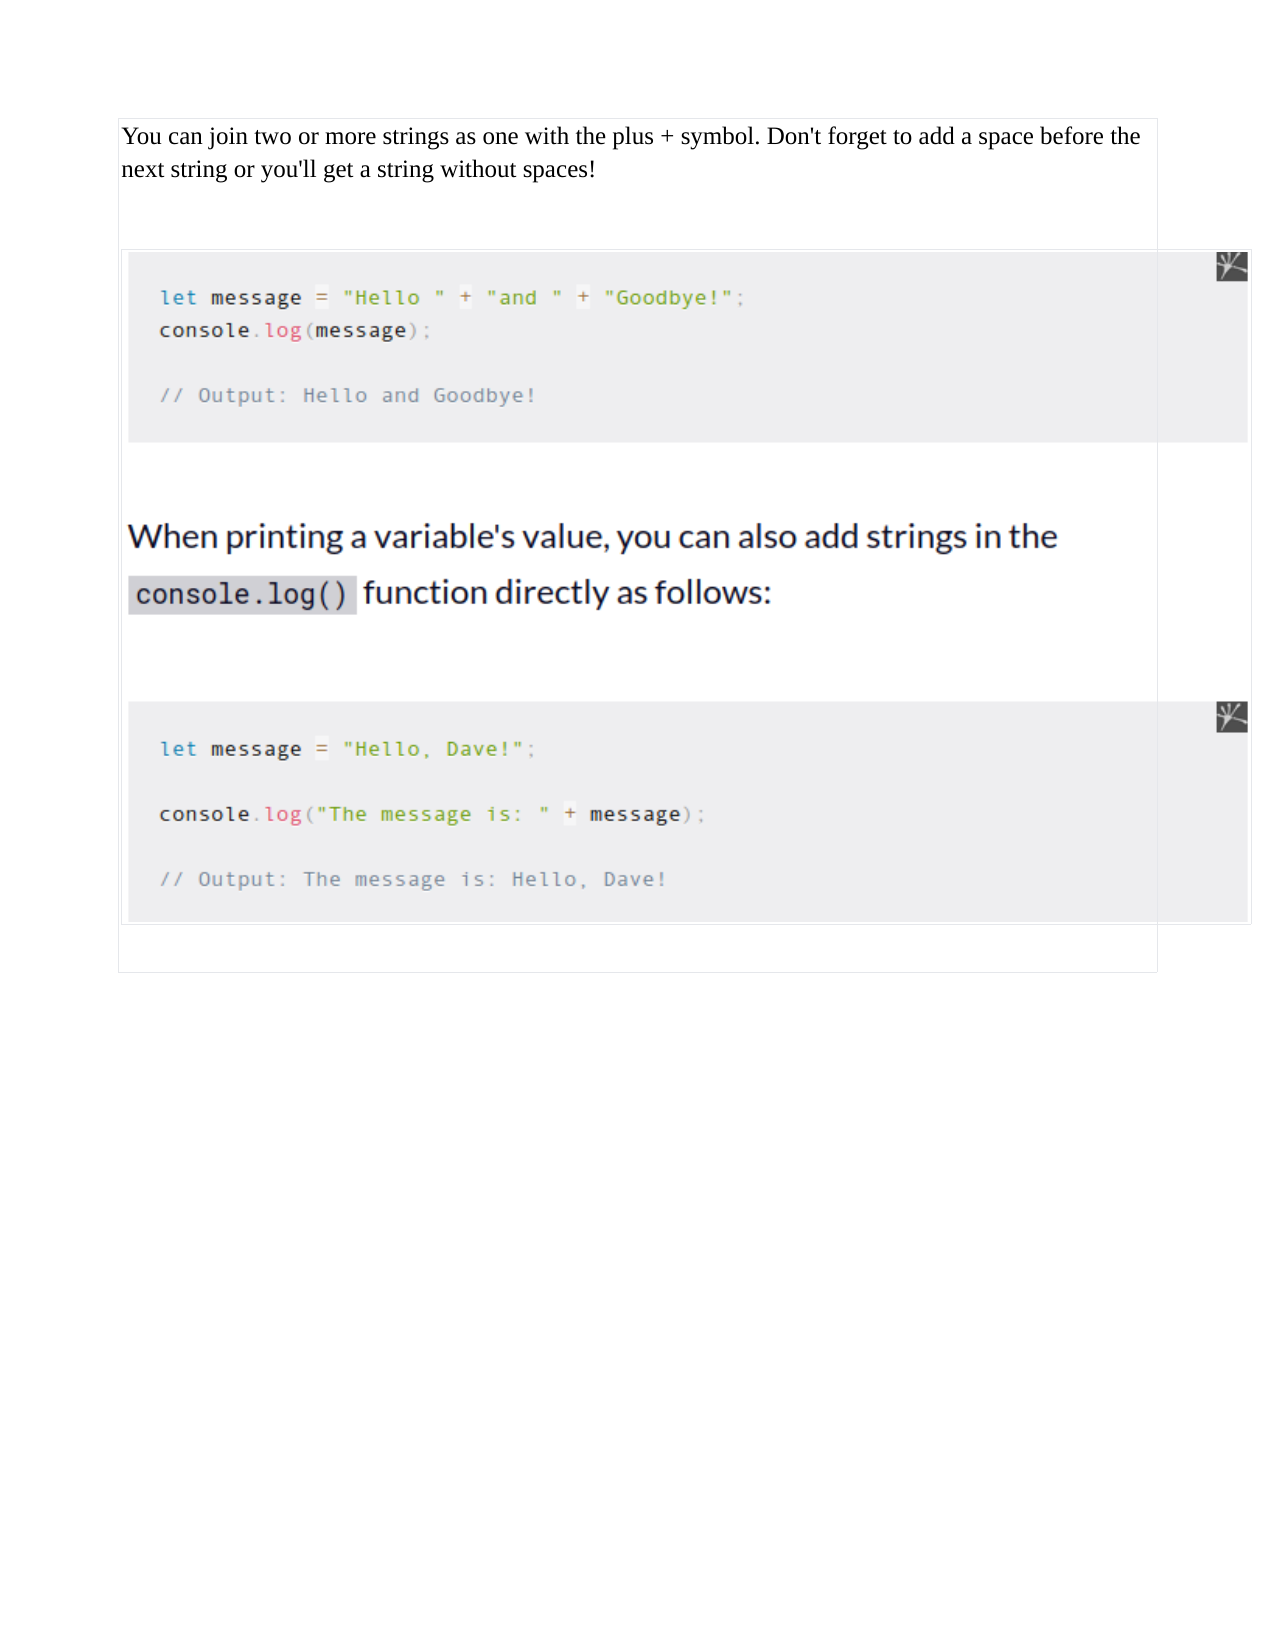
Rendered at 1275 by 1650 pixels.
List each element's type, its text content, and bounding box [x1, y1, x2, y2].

text You can join two or more strings as one with the plus + symbol. Don't forget to add a space before the next string or you'll get a string without spaces! [119, 119, 1157, 183]
picture [1158, 252, 1248, 922]
picture [124, 252, 1157, 922]
